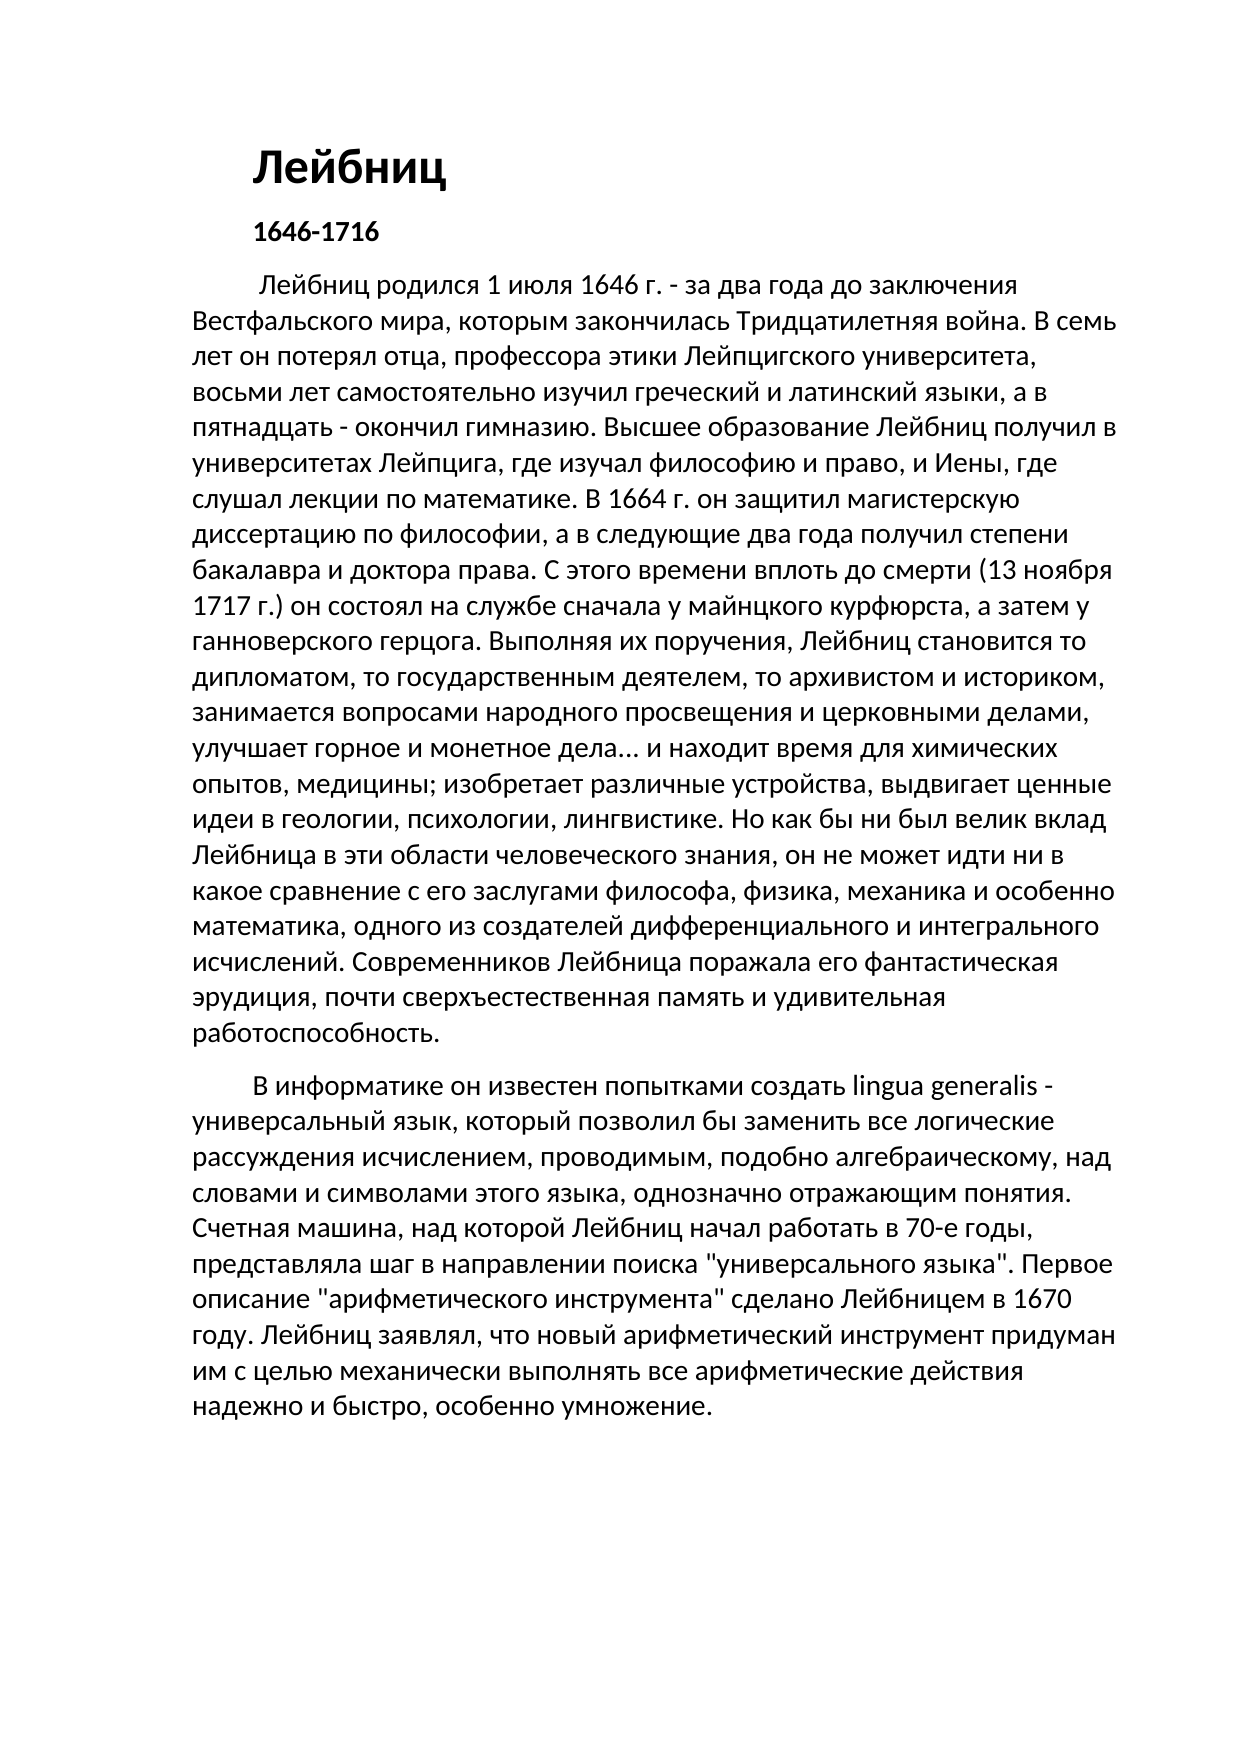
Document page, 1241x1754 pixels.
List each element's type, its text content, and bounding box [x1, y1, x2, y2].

subtitle Лейбниц родился 1 июля 1646 г. - за два года до заключения Вестфальского мира, которым закончилась Тридцатилетняя война. В семь лет он потерял отца, профессора этики Лейпцигского университета, восьми лет самостоятельно изучил греческий и латинский языки, а в пятнадцать - окончил гимназию. Высшее образование Лейбниц получил в университетах Лейпцига, где изучал философию и право, и Иены, где слушал лекции по математике. В 1664 г. он защитил магистерскую диссертацию по философии, а в следующие два года получил степени бакалавра и доктора права. С этого времени вплоть до смерти (13 ноября 1717 г.) он состоял на службе сначала у майнцкого курфюрста, а затем у ганноверского герцога. Выполняя их поручения, Лейбниц становится то дипломатом, то государственным деятелем, то архивистом и историком, занимается вопросами народного просвещения и церковными делами, улучшает горное и монетное дела... и находит время для химических опытов, медицины; изобретает различные устройства, выдвигает ценные идеи в геологии, психологии, лингвистике. Но как бы ни был велик вклад Лейбница в эти области человеческого знания, он не может идти ни в какое сравнение с его заслугами философа, физика, механика и особенно математика, одного из создателей дифференциального и интегрального исчислений. Современников Лейбница поражала его фантастическая эрудиция, почти сверхъестественная память и удивительная работоспособность. [192, 266, 1122, 1050]
subtitle 1646-1716 [192, 213, 1122, 249]
subtitle В информатике он известен попытками создать lingua generalis - универсальный язык, который позволил бы заменить все логические рассуждения исчислением, проводимым, подобно алгебраическому, над словами и символами этого языка, однозначно отражающим понятия. Счетная машина, над которой Лейбниц начал работать в 70-е годы, представляла шаг в направлении поиска "универсального языка". Первое описание "арифметического инструмента" сделано Лейбницем в 1670 году. Лейбниц заявлял, что новый арифметический инструмент придуман им с целью механически выполнять все арифметические действия надежно и быстро, особенно умножение. [192, 1067, 1122, 1423]
subtitle Лейбниц [192, 135, 1122, 196]
